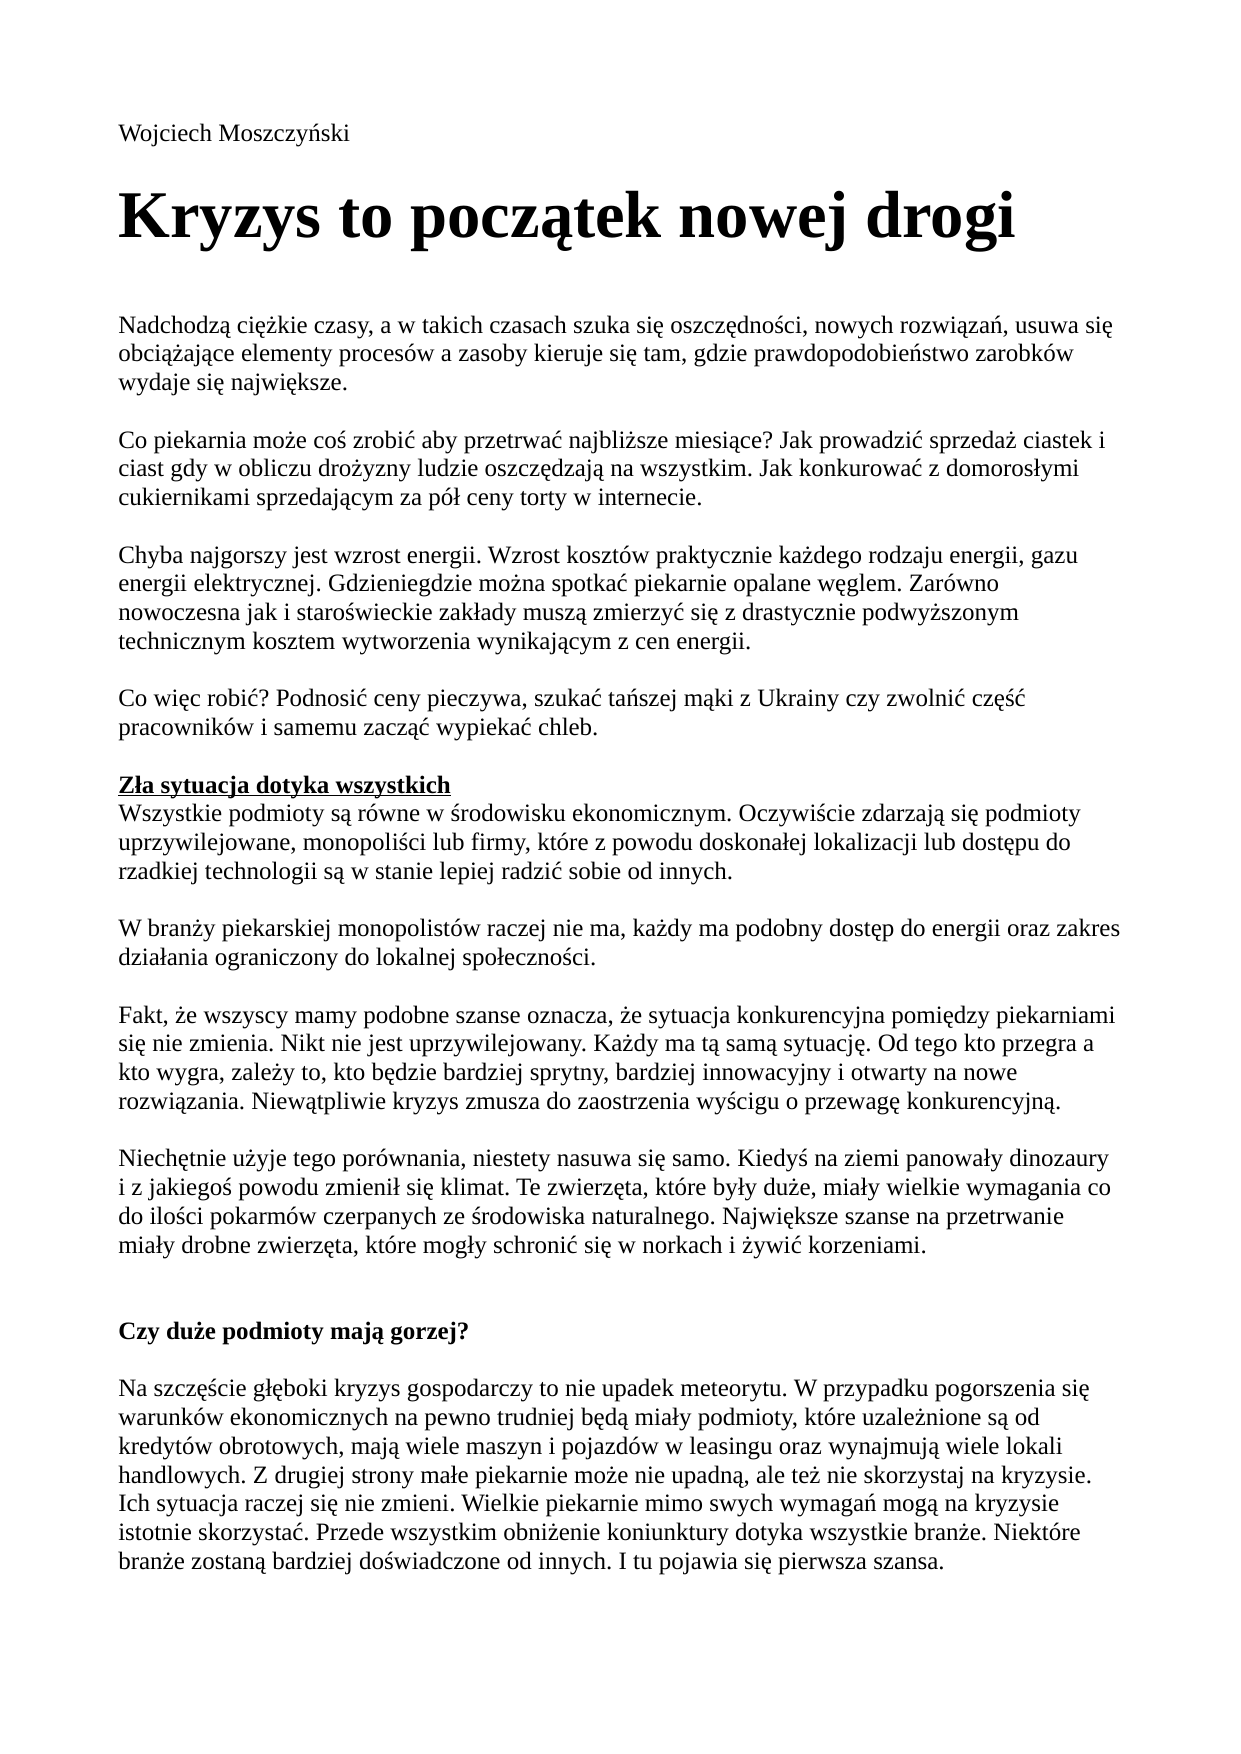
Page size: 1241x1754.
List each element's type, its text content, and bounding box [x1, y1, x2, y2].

text Zła sytuacja dotyka wszystkich [118, 770, 1122, 798]
text Fakt, że wszyscy mamy podobne szanse oznacza, że sytuacja konkurencyjna pomiędzy piekarniami się nie zmienia. Nikt nie jest uprzywilejowany. Każdy ma tą samą sytuację. Od tego kto przegra a kto wygra, zależy to, kto będzie bardziej sprytny, bardziej innowacyjny i otwarty na nowe rozwiązania. Niewątpliwie kryzys zmusza do zaostrzenia wyścigu o przewagę konkurencyjną. [118, 1000, 1122, 1115]
text Co więc robić? Podnosić ceny pieczywa, szukać tańszej mąki z Ukrainy czy zwolnić część pracowników i samemu zacząć wypiekać chleb. [118, 683, 1122, 741]
text Chyba najgorszy jest wzrost energii. Wzrost kosztów praktycznie każdego rodzaju energii, gazu energii elektrycznej. Gdzieniegdzie można spotkać piekarnie opalane węglem. Zarówno nowoczesna jak i staroświeckie zakłady muszą zmierzyć się z drastycznie podwyższonym technicznym kosztem wytworzenia wynikającym z cen energii. [118, 540, 1122, 655]
text Na szczęście głęboki kryzys gospodarczy to nie upadek meteorytu. W przypadku pogorszenia się warunków ekonomicznych na pewno trudniej będą miały podmioty, które uzależnione są od kredytów obrotowych, mają wiele maszyn i pojazdów w leasingu oraz wynajmują wiele lokali handlowych. Z drugiej strony małe piekarnie może nie upadną, ale też nie skorzystaj na kryzysie. Ich sytuacja raczej się nie zmieni. Wielkie piekarnie mimo swych wymagań mogą na kryzysie istotnie skorzystać. Przede wszystkim obniżenie koniunktury dotyka wszystkie branże. Niektóre branże zostaną bardziej doświadczone od innych. I tu pojawia się pierwsza szansa. [118, 1373, 1122, 1575]
text Nadchodzą ciężkie czasy, a w takich czasach szuka się oszczędności, nowych rozwiązań, usuwa się obciążające elementy procesów a zasoby kieruje się tam, gdzie prawdopodobieństwo zarobków wydaje się największe. [118, 310, 1122, 396]
text Czy duże podmioty mają gorzej? [118, 1316, 1122, 1345]
text Wszystkie podmioty są równe w środowisku ekonomicznym. Oczywiście zdarzają się podmioty uprzywilejowane, monopoliści lub firmy, które z powodu doskonałej lokalizacji lub dostępu do rzadkiej technologii są w stanie lepiej radzić sobie od innych. [118, 798, 1122, 885]
text Co piekarnia może coś zrobić aby przetrwać najbliższe miesiące? Jak prowadzić sprzedaż ciastek i ciast gdy w obliczu drożyzny ludzie oszczędzają na wszystkim. Jak konkurować z domorosłymi cukiernikami sprzedającym za pół ceny torty w internecie. [118, 425, 1122, 511]
text Kryzys to początek nowej drogi [118, 176, 1122, 252]
text Wojciech Moszczyński [118, 118, 1122, 147]
text W branży piekarskiej monopolistów raczej nie ma, każdy ma podobny dostęp do energii oraz zakres działania ograniczony do lokalnej społeczności. [118, 913, 1122, 971]
text Niechętnie użyje tego porównania, niestety nasuwa się samo. Kiedyś na ziemi panowały dinozaury i z jakiegoś powodu zmienił się klimat. Te zwierzęta, które były duże, miały wielkie wymagania co do ilości pokarmów czerpanych ze środowiska naturalnego. Największe szanse na przetrwanie miały drobne zwierzęta, które mogły schronić się w norkach i żywić korzeniami. [118, 1143, 1122, 1258]
